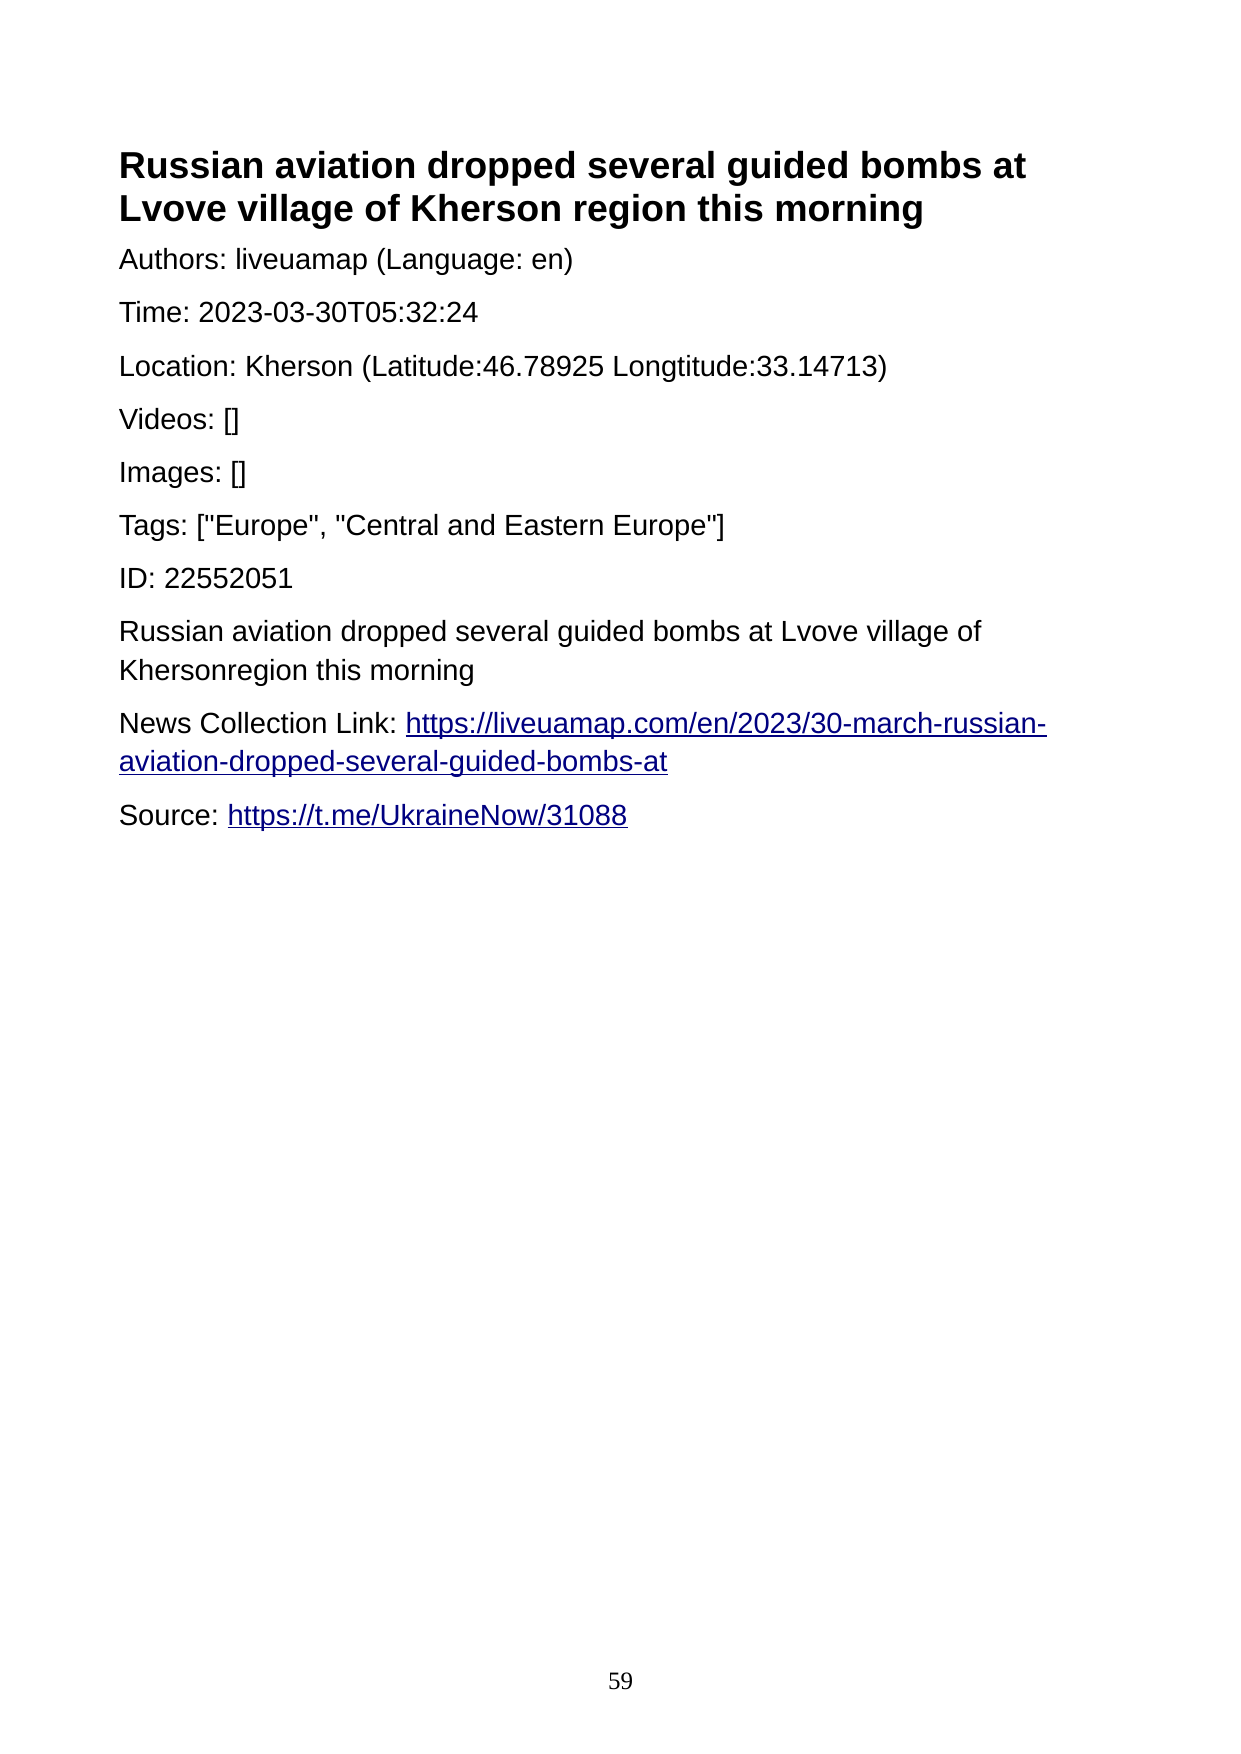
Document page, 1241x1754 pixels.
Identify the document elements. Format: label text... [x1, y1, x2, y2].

text Source: https://t.me/UkraineNow/31088 [118, 797, 1122, 831]
text Location: Kherson (Latitude:46.78925 Longtitude:33.14713) [118, 348, 1122, 382]
text Time: 2023-03-30T05:32:24 [118, 295, 1122, 329]
text ID: 22552051 [118, 561, 1122, 594]
text Videos: [] [118, 402, 1122, 435]
text Images: [] [118, 455, 1122, 488]
text Tags: ["Europe", "Central and Eastern Europe"] [118, 508, 1122, 541]
text News Collection Link: https://liveuamap.com/en/2023/30-march-russian-aviation-dropped-several-guided-bombs-at [118, 706, 1122, 778]
text Russian aviation dropped several guided bombs at Lvove village of Khersonregion this morning [118, 614, 1122, 686]
text Authors: liveuamap (Language: en) [118, 242, 1122, 276]
subtitle Russian aviation dropped several guided bombs at Lvove village of Kherson region this morning [118, 143, 1122, 230]
